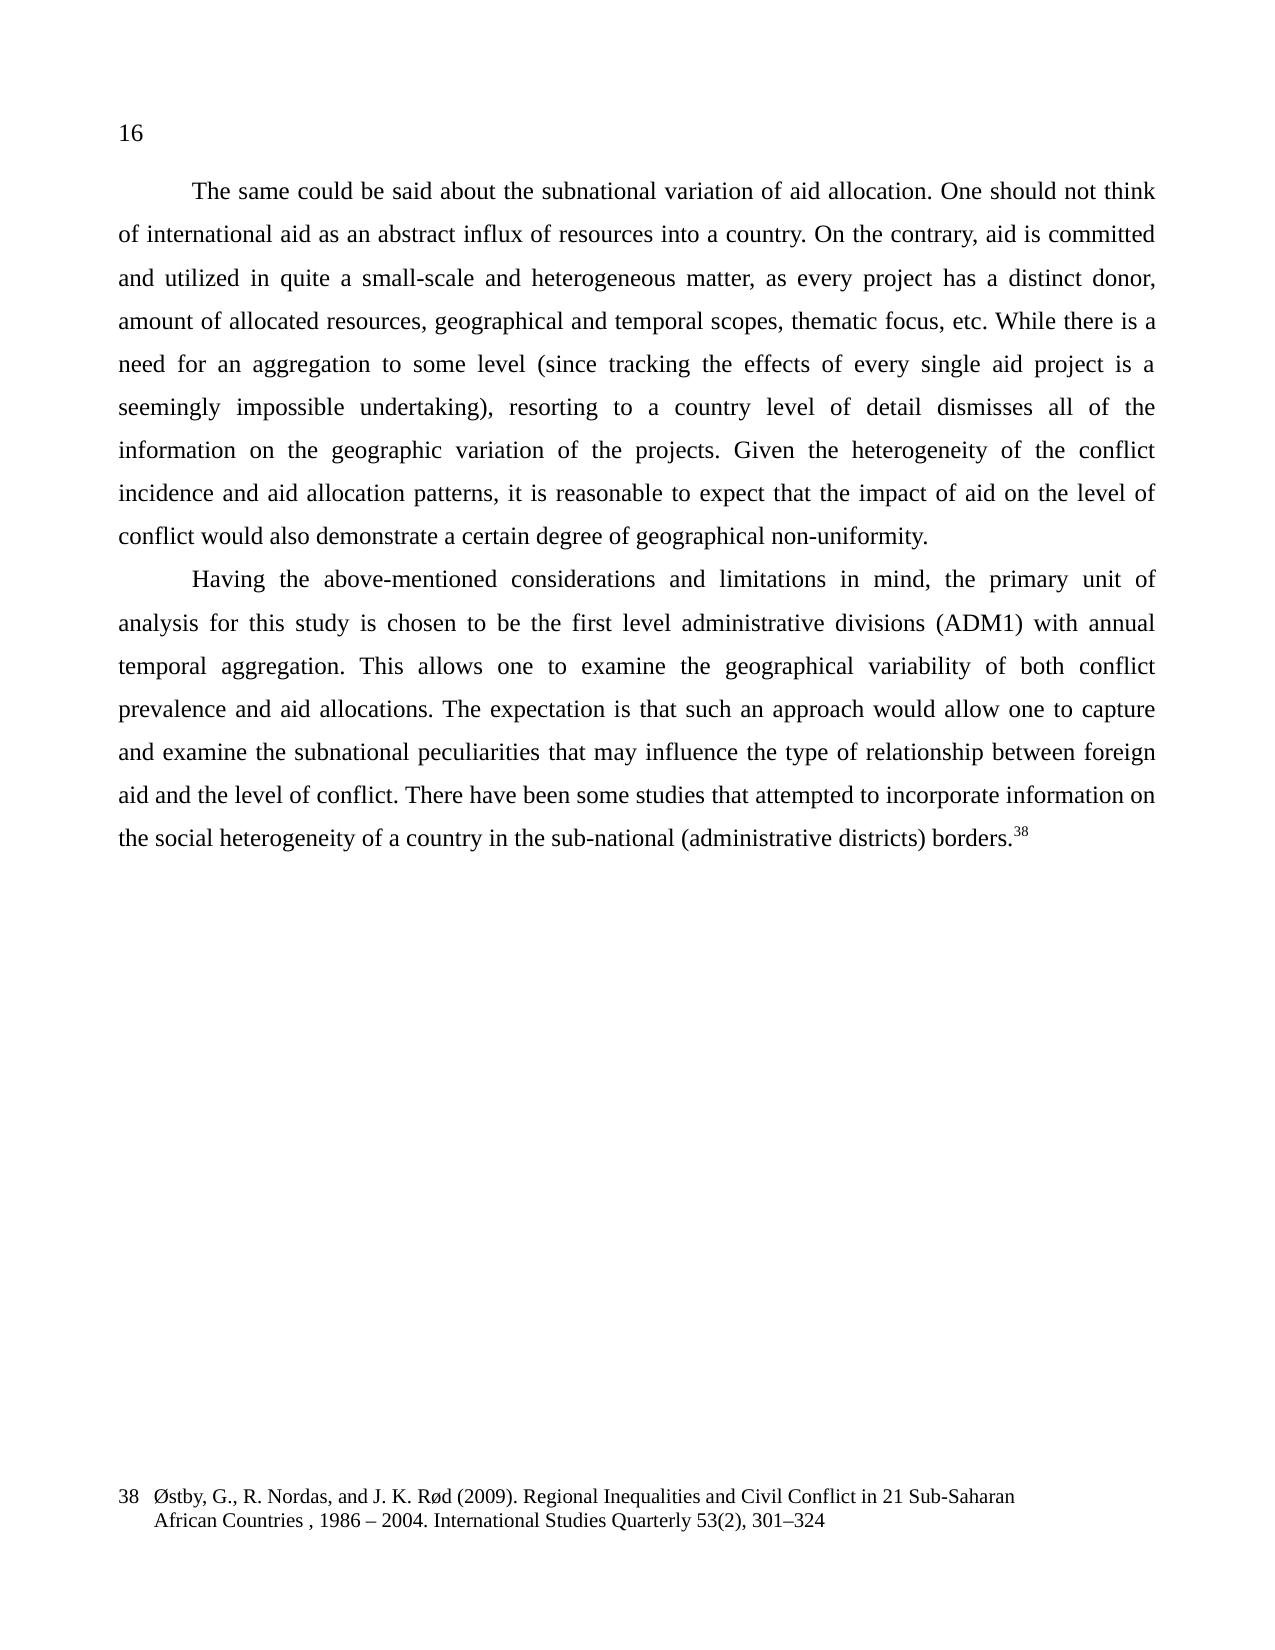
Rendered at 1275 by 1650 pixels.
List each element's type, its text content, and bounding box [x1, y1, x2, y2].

text Having the above-mentioned considerations and limitations in mind, the primary unit of analysis for this study is chosen to be the first level administrative divisions (ADM1) with annual temporal aggregation. This allows one to examine the geographical variability of both conflict prevalence and aid allocations. The expectation is that such an approach would allow one to capture and examine the subnational peculiarities that may influence the type of relationship between foreign aid and the level of conflict. There have been some studies that attempted to incorporate information on the social heterogeneity of a country in the sub-national (administrative districts) borders. [118, 564, 1157, 852]
text Østby, G., R. Nordas, and J. K. Rød (2009). Regional Inequalities and Civil Conflict in 21 Sub-Saharan African Countries , 1986 – 2004. International Studies Quarterly 53(2), 301–324 [118, 1484, 1157, 1532]
text The same could be said about the subnational variation of aid allocation. One should not think of international aid as an abstract influx of resources into a country. On the contrary, aid is committed and utilized in quite a small-scale and heterogeneous matter, as every project has a distinct donor, amount of allocated resources, geographical and temporal scopes, thematic focus, etc. While there is a need for an aggregation to some level (since tracking the effects of every single aid project is a seemingly impossible undertaking), resorting to a country level of detail dismisses all of the information on the geographic variation of the projects. Given the heterogeneity of the conflict incidence and aid allocation patterns, it is reasonable to expect that the impact of aid on the level of conflict would also demonstrate a certain degree of geographical non-uniformity. [118, 176, 1157, 550]
